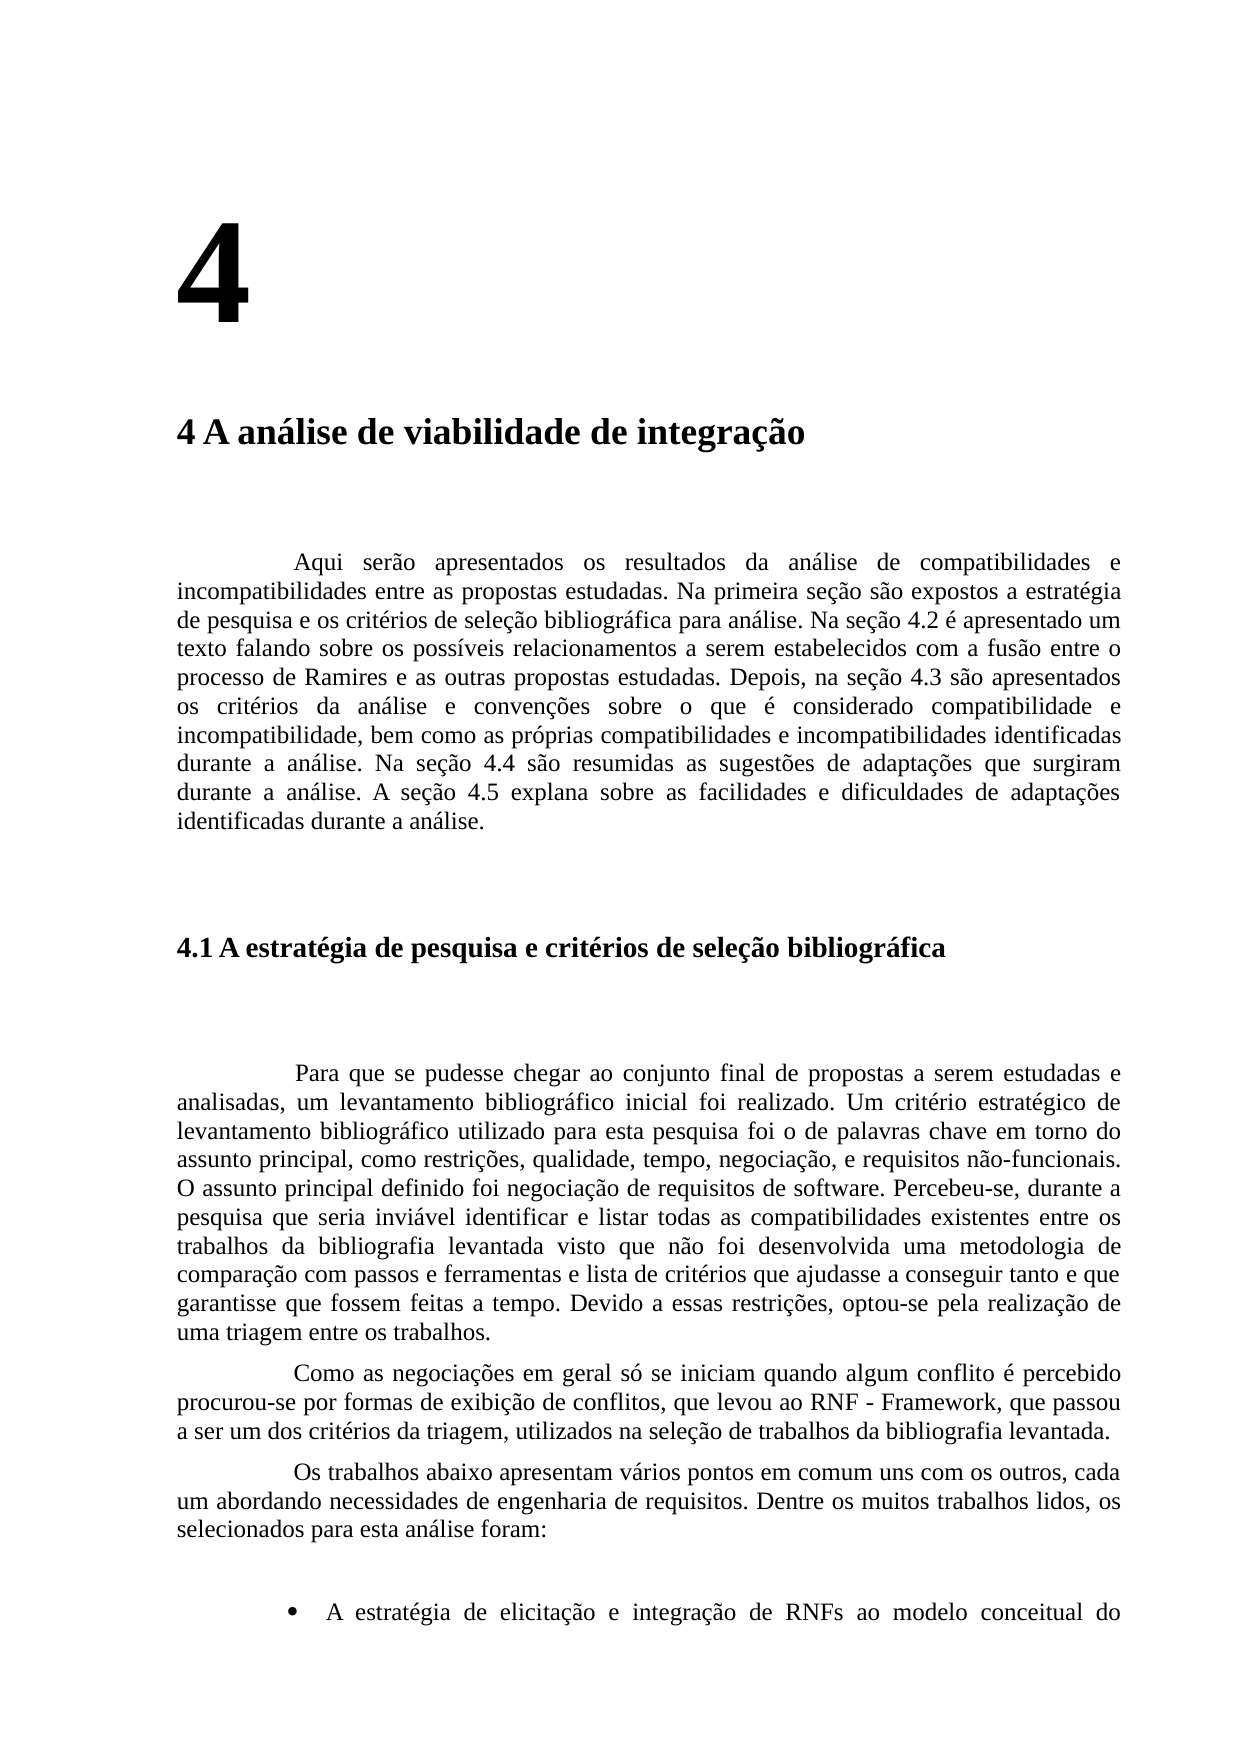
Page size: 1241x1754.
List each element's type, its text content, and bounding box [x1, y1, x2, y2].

text 4.1 A estratégia de pesquisa e critérios de seleção bibliográfica [177, 930, 1122, 963]
text Para que se pudesse chegar ao conjunto final de propostas a serem estudadas e analisadas, um levantamento bibliográfico inicial foi realizado. Um critério estratégico de levantamento bibliográfico utilizado para esta pesquisa foi o de palavras chave em torno do assunto principal, como restrições, qualidade, tempo, negociação, e requisitos não-funcionais. O assunto principal definido foi negociação de requisitos de software. Percebeu-se, durante a pesquisa que seria inviável identificar e listar todas as compatibilidades existentes entre os trabalhos da bibliografia levantada visto que não foi desenvolvida uma metodologia de comparação com passos e ferramentas e lista de critérios que ajudasse a conseguir tanto e que garantisse que fossem feitas a tempo. Devido a essas restrições, optou-se pela realização de uma triagem entre os trabalhos. [177, 1058, 1122, 1346]
text Os trabalhos abaixo apresentam vários pontos em comum uns com os outros, cada um abordando necessidades de engenharia de requisitos. Dentre os muitos trabalhos lidos, os selecionados para esta análise foram: [177, 1457, 1122, 1543]
text Aqui serão apresentados os resultados da análise de compatibilidades e incompatibilidades entre as propostas estudadas. Na primeira seção são expostos a estratégia de pesquisa e os critérios de seleção bibliográfica para análise. Na seção 4.2 é apresentado um texto falando sobre os possíveis relacionamentos a serem estabelecidos com a fusão entre o processo de Ramires e as outras propostas estudadas. Depois, na seção 4.3 são apresentados os critérios da análise e convenções sobre o que é considerado compatibilidade e incompatibilidade, bem como as próprias compatibilidades e incompatibilidades identificadas durante a análise. Na seção 4.4 são resumidas as sugestões de adaptações que surgiram durante a análise. A seção 4.5 explana sobre as facilidades e dificuldades de adaptações identificadas durante a análise. [177, 547, 1122, 835]
text 4 A análise de viabilidade de integração [177, 409, 1122, 452]
text Como as negociações em geral só se iniciam quando algum conflito é percebido procurou-se por formas de exibição de conflitos, que levou ao RNF - Framework, que passou a ser um dos critérios da triagem, utilizados na seleção de trabalhos da bibliografia levantada. [177, 1358, 1122, 1444]
text 4 [177, 183, 1122, 355]
list A estratégia de elicitação e integração de RNFs ao modelo conceitual do [288, 1597, 1122, 1626]
